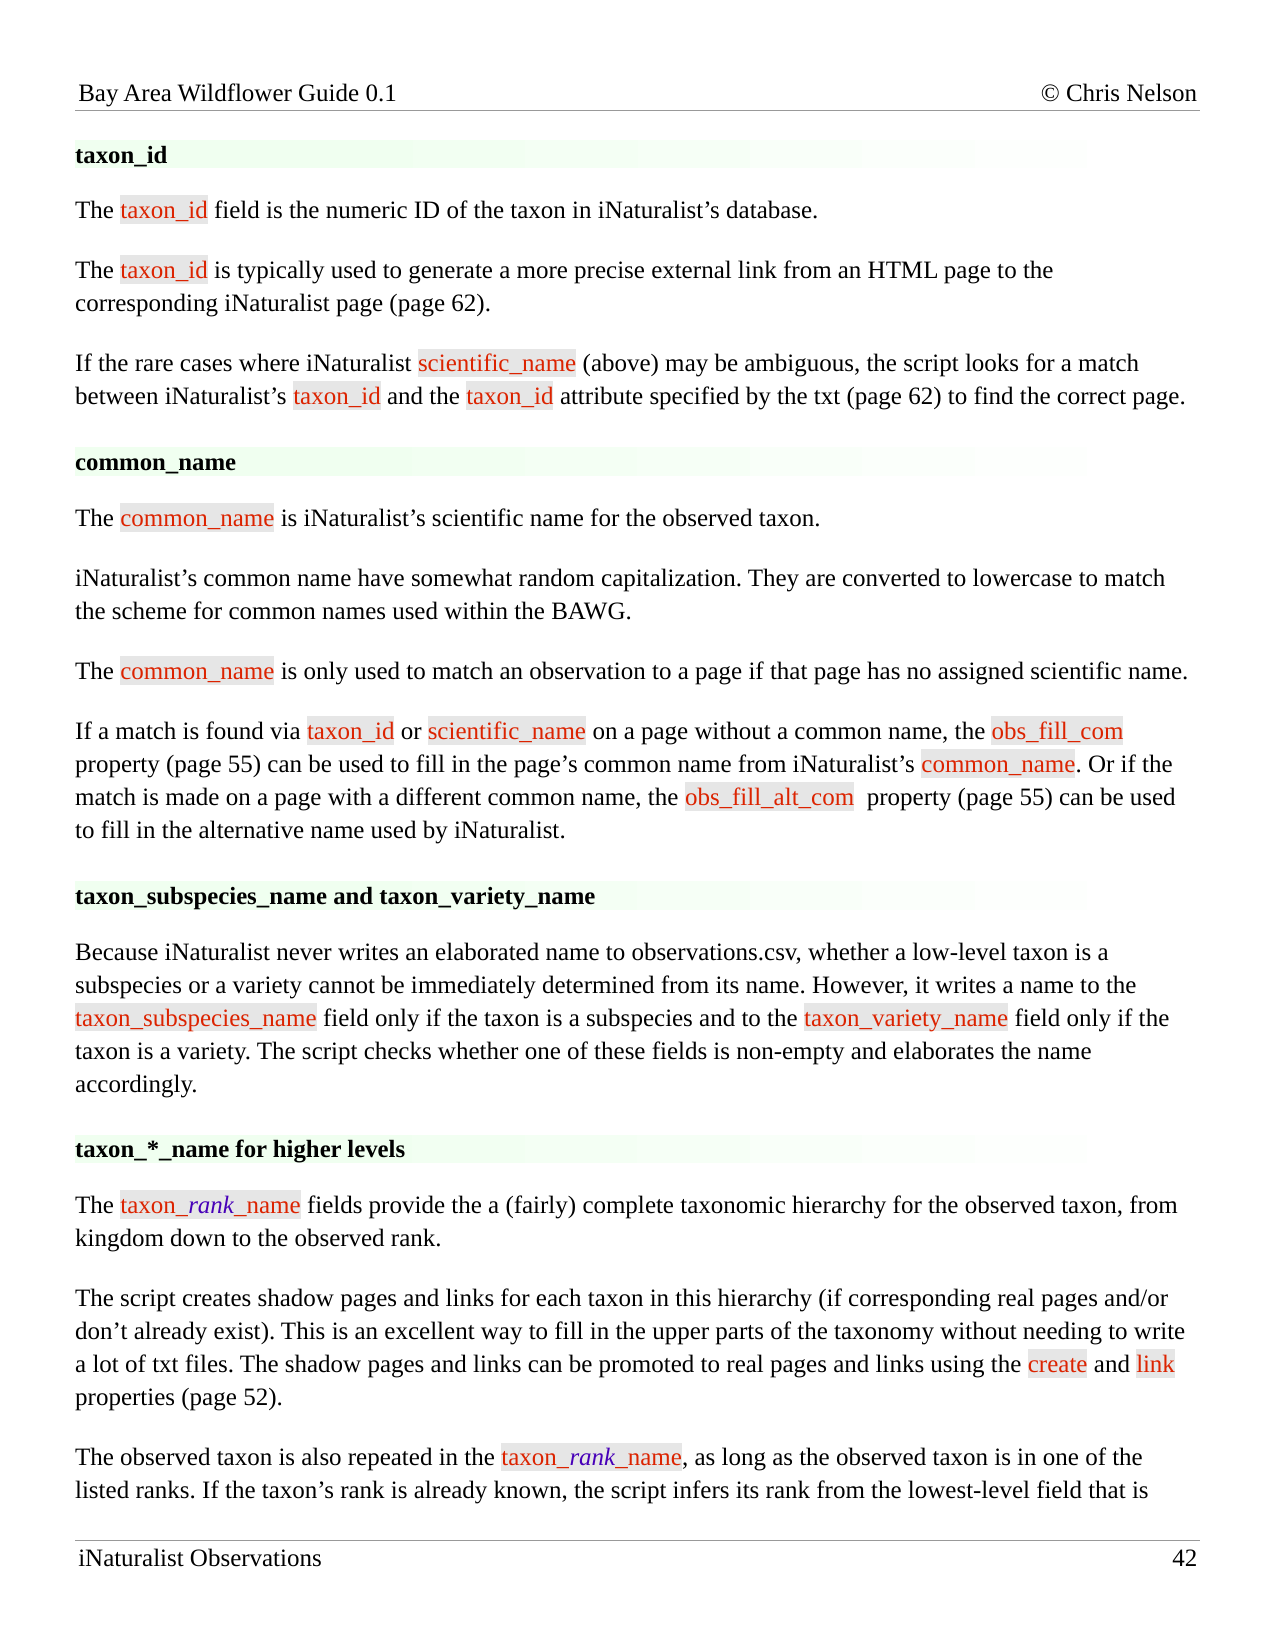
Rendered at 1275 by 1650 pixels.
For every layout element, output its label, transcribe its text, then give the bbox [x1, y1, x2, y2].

text If a match is found via taxon_id or scientific_name on a page without a common name, the obs_fill_com property (page 55) can be used to fill in the page’s common name from iNaturalist’s common_name. Or if the match is made on a page with a different common name, the obs_fill_alt_com property (page 55) can be used to fill in the alternative name used by iNaturalist. [75, 716, 1200, 844]
subtitle taxon_subspecies_name and taxon_variety_name [75, 881, 1200, 910]
text The common_name is only used to match an observation to a page if that page has no assigned scientific name. [274, 656, 1200, 685]
text The observed taxon is also repeated in the taxon_rank_name, as long as the observed taxon is in one of the listed ranks. If the taxon’s rank is already known, the script infers its rank from the lowest-level field that is [75, 1442, 1200, 1504]
text Because iNaturalist never writes an elaborated name to observations.csv, whether a low-level taxon is a subspecies or a variety cannot be immediately determined from its name. However, it writes a name to the taxon_subspecies_name field only if the taxon is a subspecies and to the taxon_variety_name field only if the taxon is a variety. The script checks whether one of these fields is non-empty and elaborates the name accordingly. [75, 937, 1200, 1097]
text The script creates shadow pages and links for each taxon in this hierarchy (if corresponding real pages and/or don’t already exist). This is an excellent way to fill in the upper parts of the taxonomy without needing to write a lot of txt files. The shadow pages and links can be promoted to real pages and links using the create and link properties (page 52). [75, 1283, 1200, 1411]
text The taxon_rank_name fields provide the a (fairly) complete taxonomic hierarchy for the observed taxon, from kingdom down to the observed rank. [75, 1190, 1200, 1252]
text The taxon_id field is the numeric ID of the taxon in iNaturalist’s database. [208, 195, 1200, 224]
text The common_name is iNaturalist’s scientific name for the observed taxon. [274, 503, 1200, 532]
text If the rare cases where iNaturalist scientific_name (above) may be ambiguous, the script looks for a match between iNaturalist’s taxon_id and the taxon_id attribute specified by the txt (page 62) to find the correct page. [75, 348, 1200, 410]
subtitle taxon_*_name for higher levels [75, 1135, 1200, 1163]
subtitle common_name [75, 447, 1200, 476]
subtitle taxon_id [75, 140, 1200, 168]
text The taxon_id is typically used to generate a more precise external link from an HTML page to the corresponding iNaturalist page (page 62). [75, 255, 1200, 317]
text iNaturalist’s common name have somewhat random capitalization. They are converted to lowercase to match the scheme for common names used within the BAWG. [75, 563, 1200, 625]
